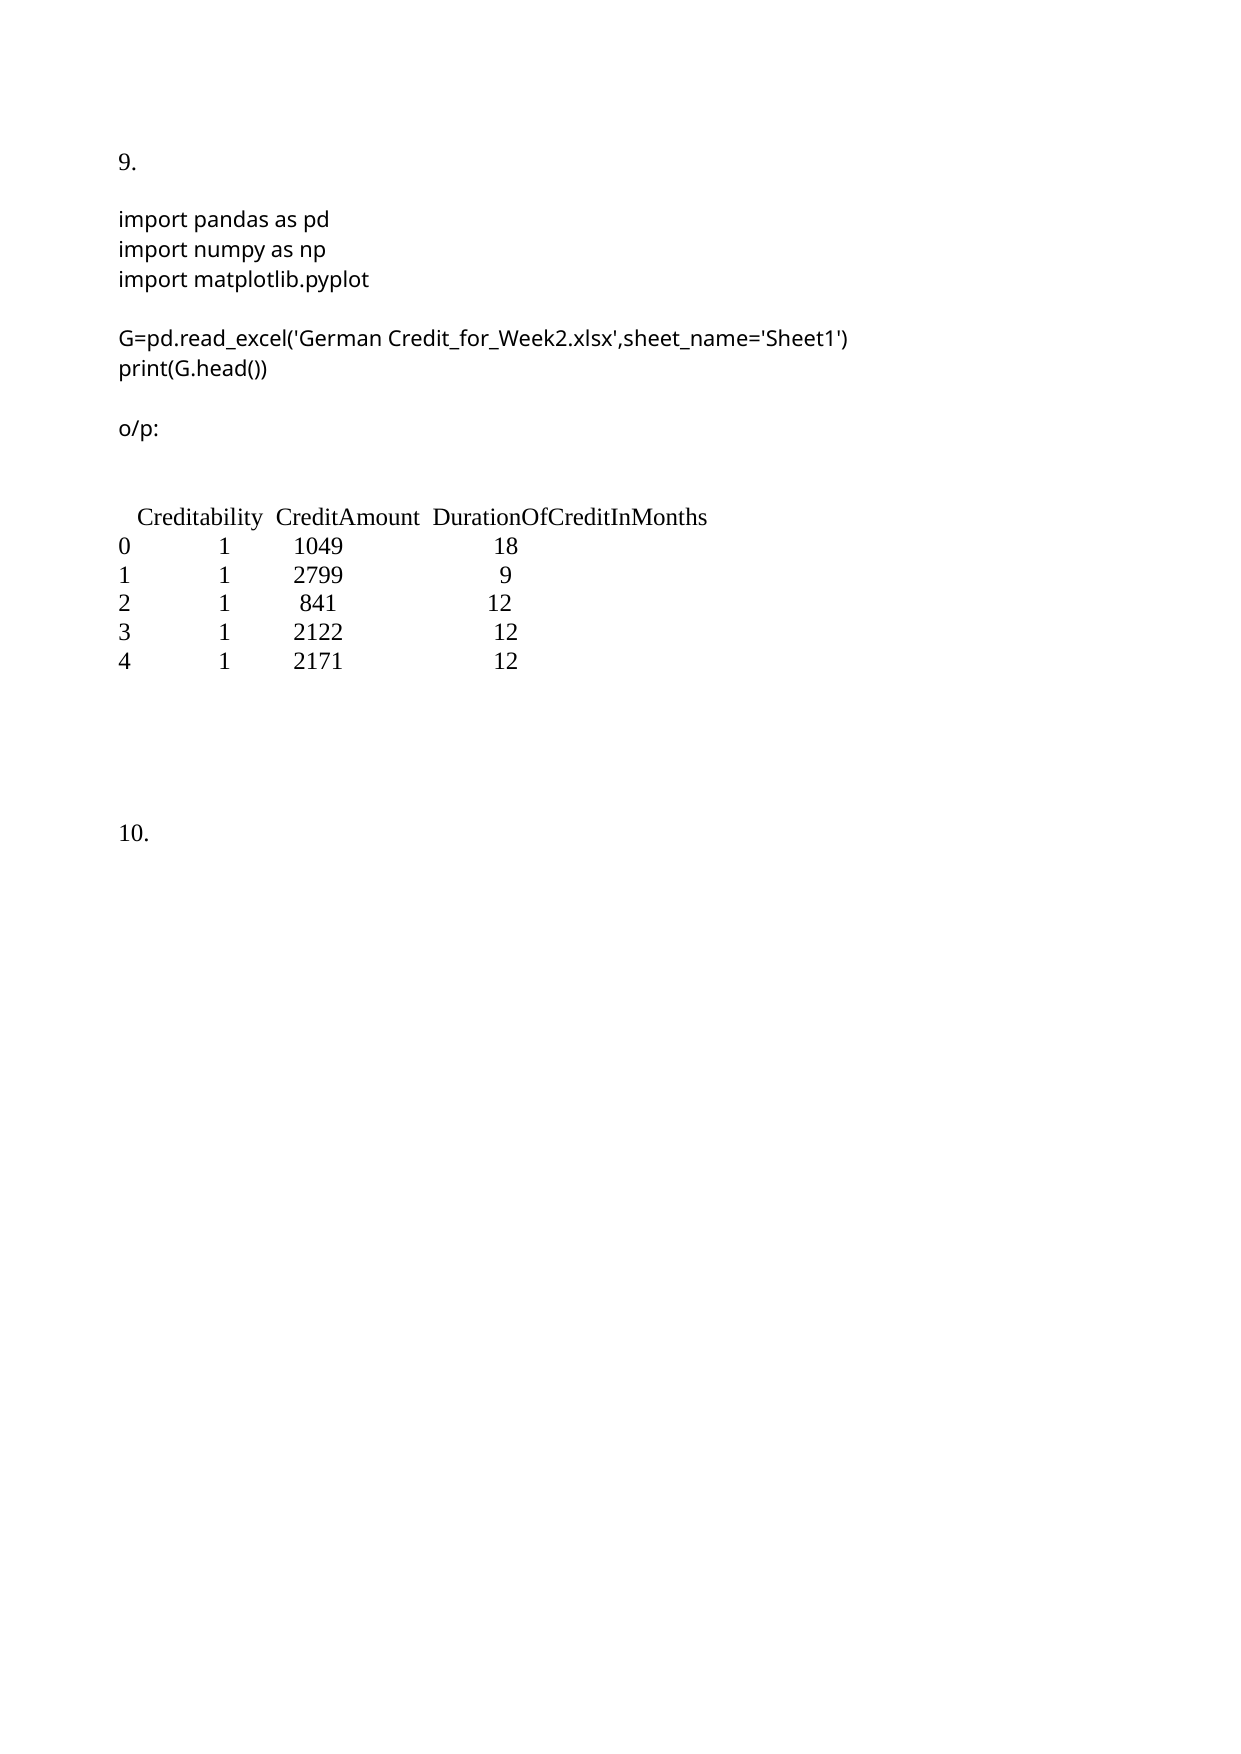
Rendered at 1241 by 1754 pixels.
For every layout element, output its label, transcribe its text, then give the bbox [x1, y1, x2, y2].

text G=pd.read_excel('German Credit_for_Week2.xlsx',sheet_name='Sheet1') [118, 323, 1122, 353]
text 2 1 841 12 [118, 588, 1122, 617]
text 0 1 1049 18 [118, 531, 1122, 560]
text 3 1 2122 12 [118, 617, 1122, 646]
text import pandas as pd [118, 204, 1122, 234]
text print(G.head()) [118, 353, 1122, 383]
text import matplotlib.pyplot [118, 264, 1122, 294]
text 10. [118, 818, 1122, 847]
text import numpy as np [118, 234, 1122, 264]
text 1 1 2799 9 [118, 560, 1122, 588]
text o/p: [118, 413, 1122, 443]
text 9. [118, 118, 1122, 176]
text 4 1 2171 12 [118, 646, 1122, 675]
text Creditability CreditAmount DurationOfCreditInMonths [118, 502, 1122, 531]
